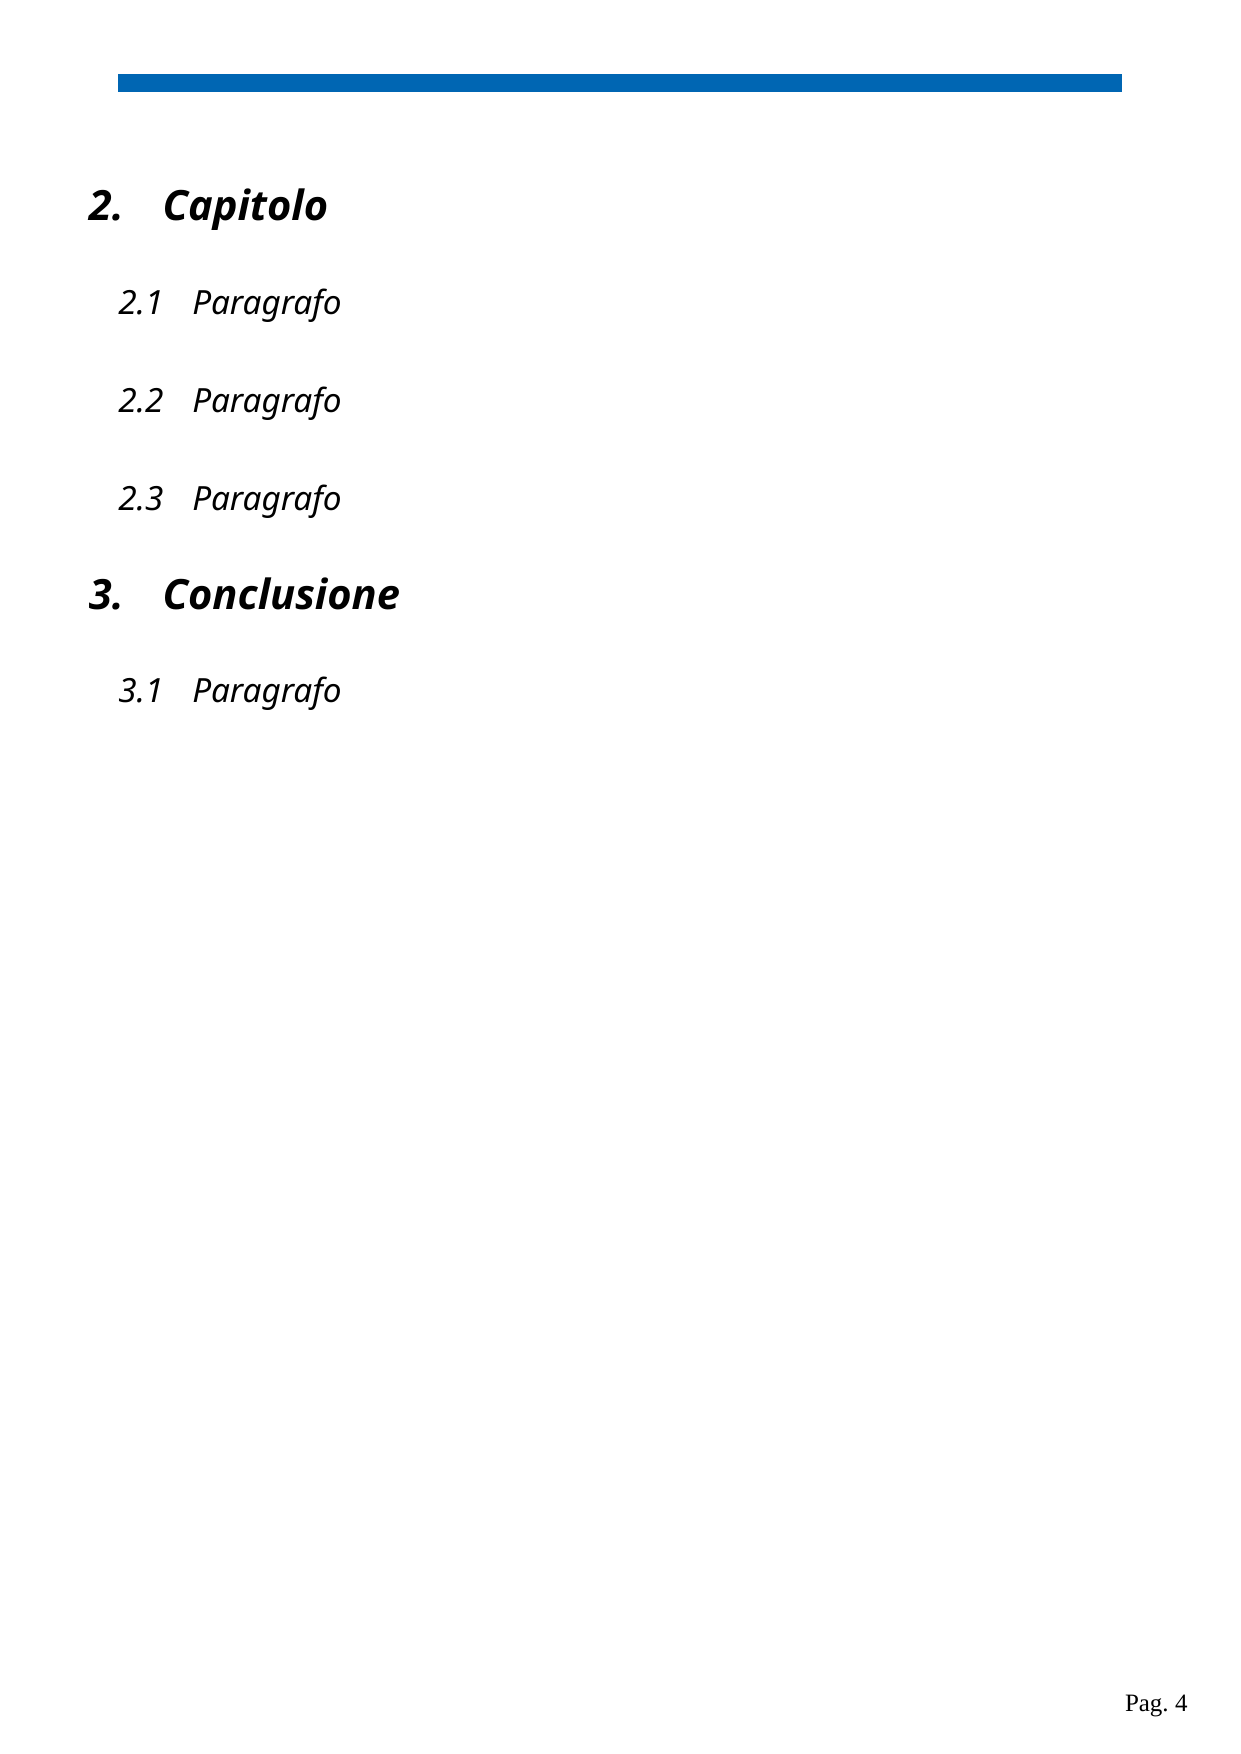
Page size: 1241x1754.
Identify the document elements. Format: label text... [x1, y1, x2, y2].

subtitle Paragrafo [118, 377, 1122, 422]
subtitle Paragrafo [118, 667, 1122, 713]
subtitle Paragrafo [118, 279, 1122, 324]
subtitle Conclusione [89, 564, 1122, 621]
subtitle Paragrafo [118, 475, 1122, 520]
subtitle Capitolo [89, 176, 1122, 233]
